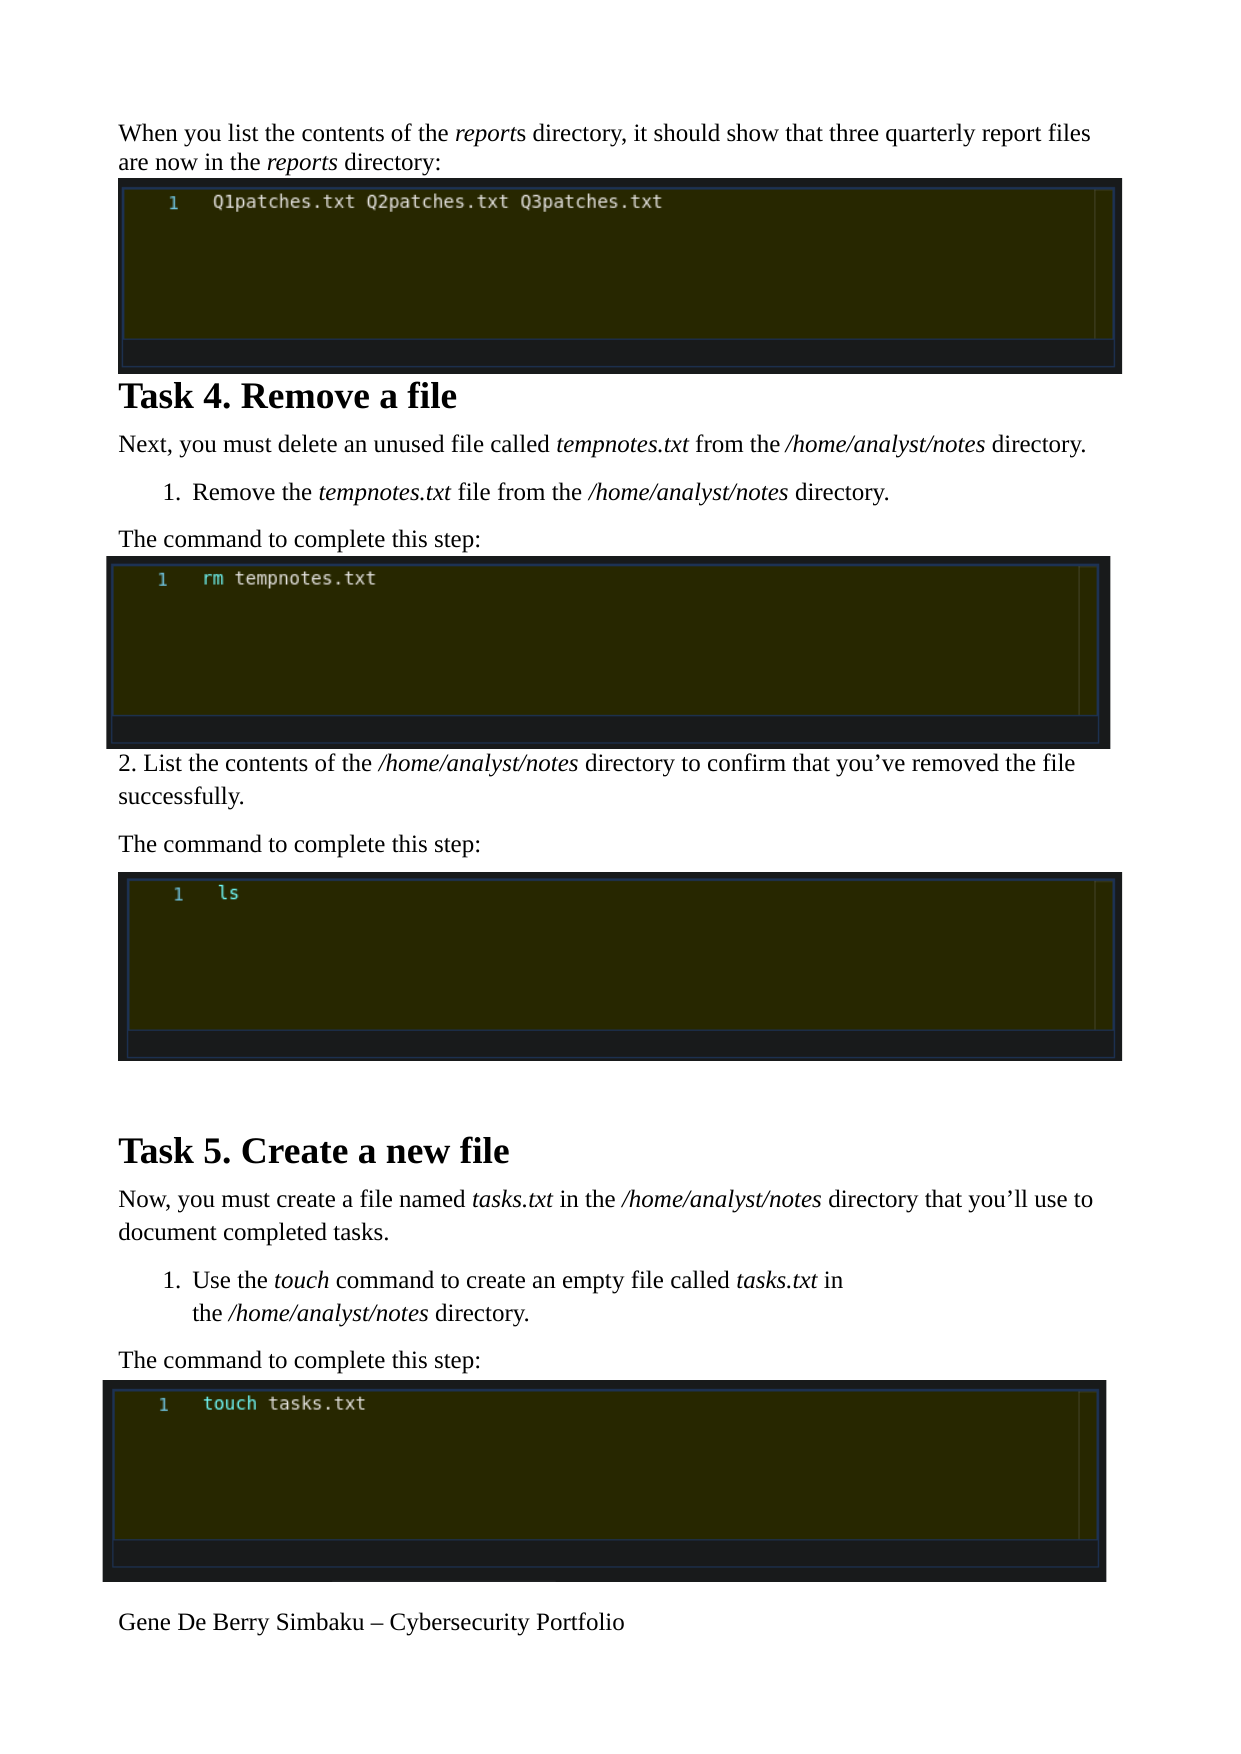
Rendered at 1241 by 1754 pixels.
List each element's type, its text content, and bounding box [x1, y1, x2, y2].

text Now, you must create a file named tasks.txt in the /home/analyst/notes directory that you’ll use to document completed tasks. [118, 1184, 1122, 1246]
list Remove the tempnotes.txt file from the /home/analyst/notes directory. [162, 477, 1122, 505]
picture [118, 178, 1123, 374]
text The command to complete this step: [118, 1346, 1122, 1374]
text The command to complete this step: 2. List the contents of the /home/analyst/notes directory to confirm that you’ve removed the file successfully. [118, 524, 1122, 810]
picture [102, 1380, 1107, 1582]
picture [118, 872, 1123, 1061]
text Next, you must delete an unused file called tempnotes.txt from the /home/analyst/notes directory. [118, 429, 1122, 458]
text [118, 1061, 1122, 1089]
list Use the touch command to create an empty file called tasks.txt in the /home/analyst/notes directory. [162, 1265, 1122, 1327]
subtitle Task 4. Remove a file [118, 374, 1122, 416]
text When you list the contents of the reports directory, it should show that three quarterly report files are now in the reports directory: [118, 118, 1122, 176]
text The command to complete this step: [118, 829, 1122, 872]
picture [106, 556, 1111, 749]
subtitle Task 5. Create a new file [118, 1129, 1122, 1172]
